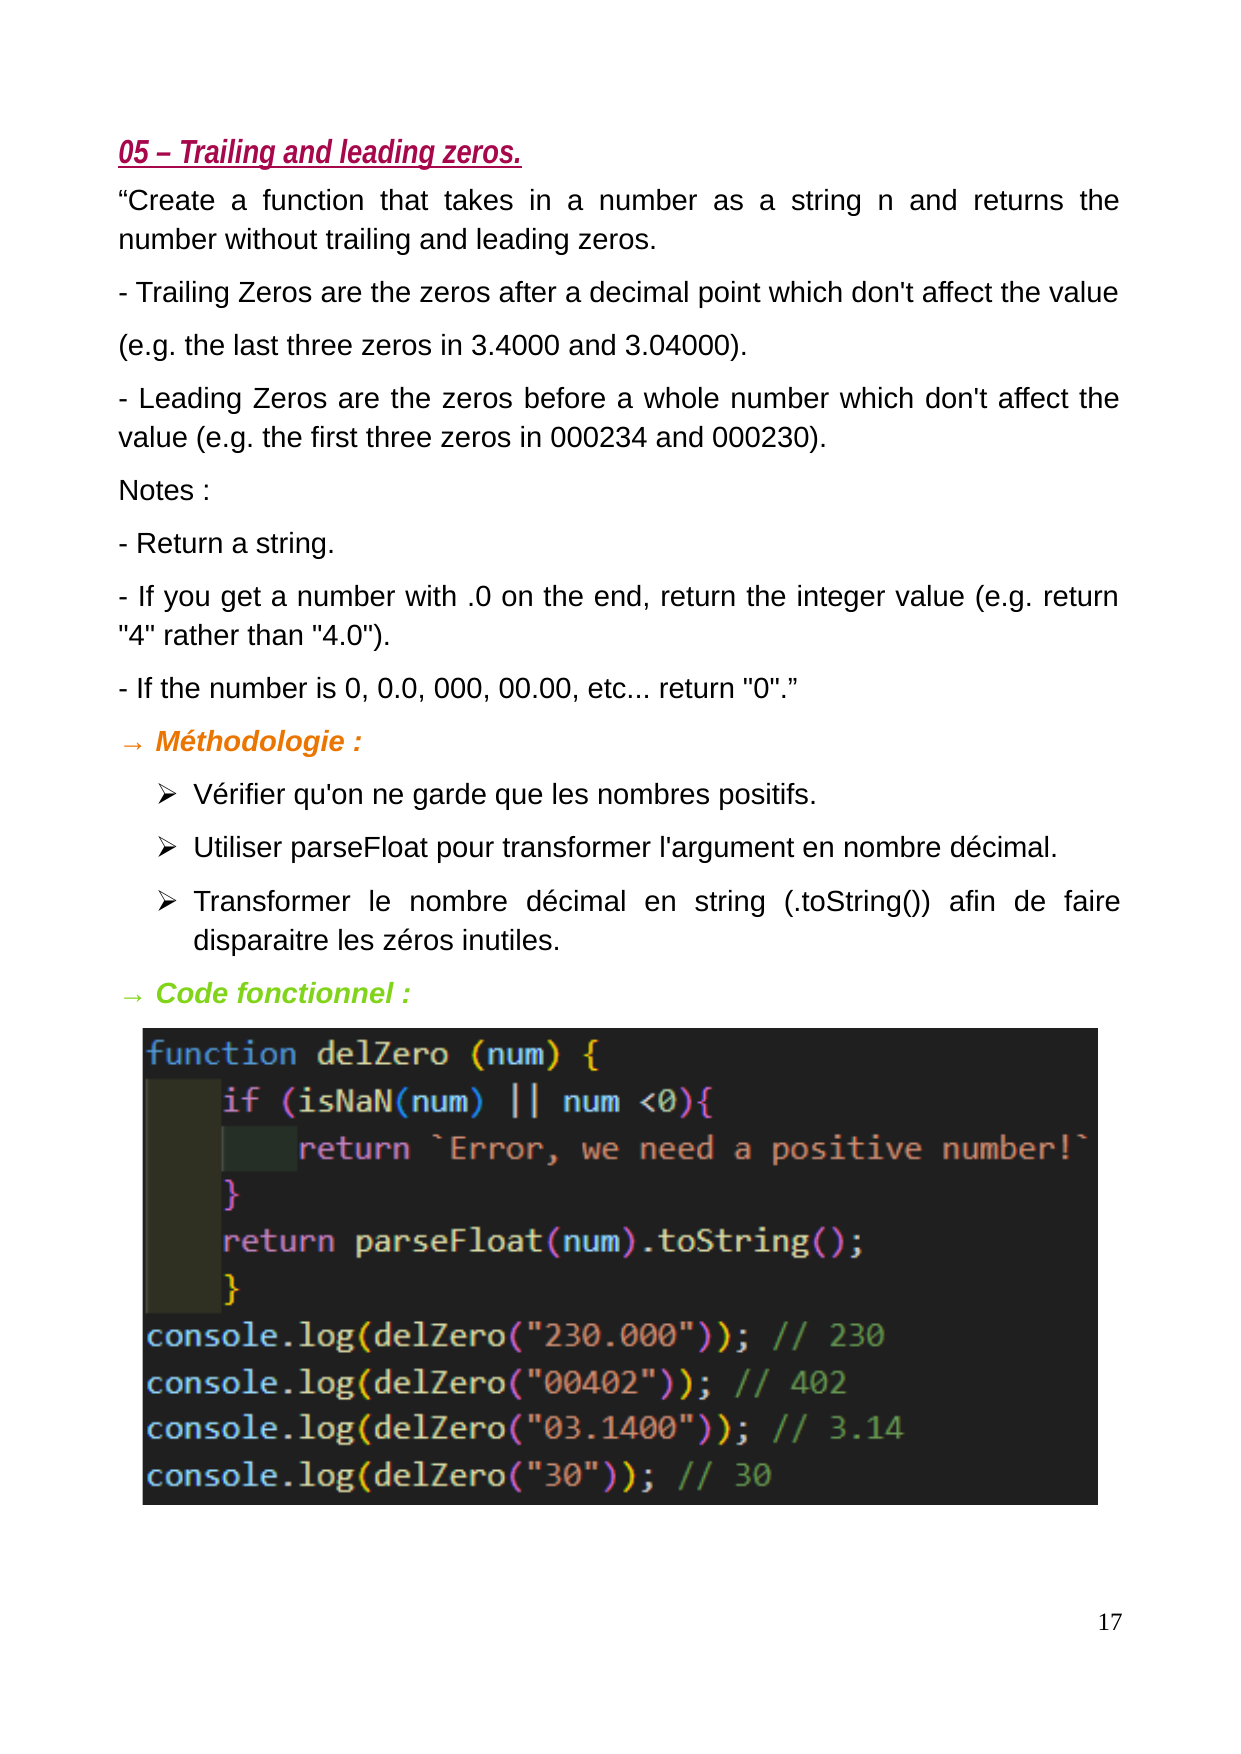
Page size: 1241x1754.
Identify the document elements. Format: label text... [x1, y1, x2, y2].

picture [142, 1028, 1098, 1505]
subtitle 05 – Trailing and leading zeros. [118, 133, 1122, 171]
list Utiliser parseFloat pour transformer l'argument en nombre décimal. [156, 831, 1122, 864]
text - If the number is 0, 0.0, 000, 00.00, etc... return "0".” [118, 671, 1122, 704]
text - Trailing Zeros are the zeros after a decimal point which don't affect the value [118, 275, 1122, 309]
text - If you get a number with .0 on the end, return the integer value (e.g. return "4" rather than "4.0"). [118, 579, 1122, 651]
list Transformer le nombre décimal en string (.toString()) afin de faire disparaitre les zéros inutiles. [156, 884, 1122, 956]
text “Create a function that takes in a number as a string n and returns the number without trailing and leading zeros. [118, 183, 1122, 256]
text (e.g. the last three zeros in 3.4000 and 3.04000). [118, 328, 1122, 362]
list Vérifier qu'on ne garde que les nombres positifs. [156, 777, 1122, 811]
text → Code fonctionnel : [118, 976, 1122, 1009]
text - Return a string. [118, 526, 1122, 560]
text - Leading Zeros are the zeros before a whole number which don't affect the value (e.g. the first three zeros in 000234 and 000230). [118, 381, 1122, 453]
text → Méthodologie : [118, 724, 1122, 758]
text Notes : [118, 473, 1122, 507]
